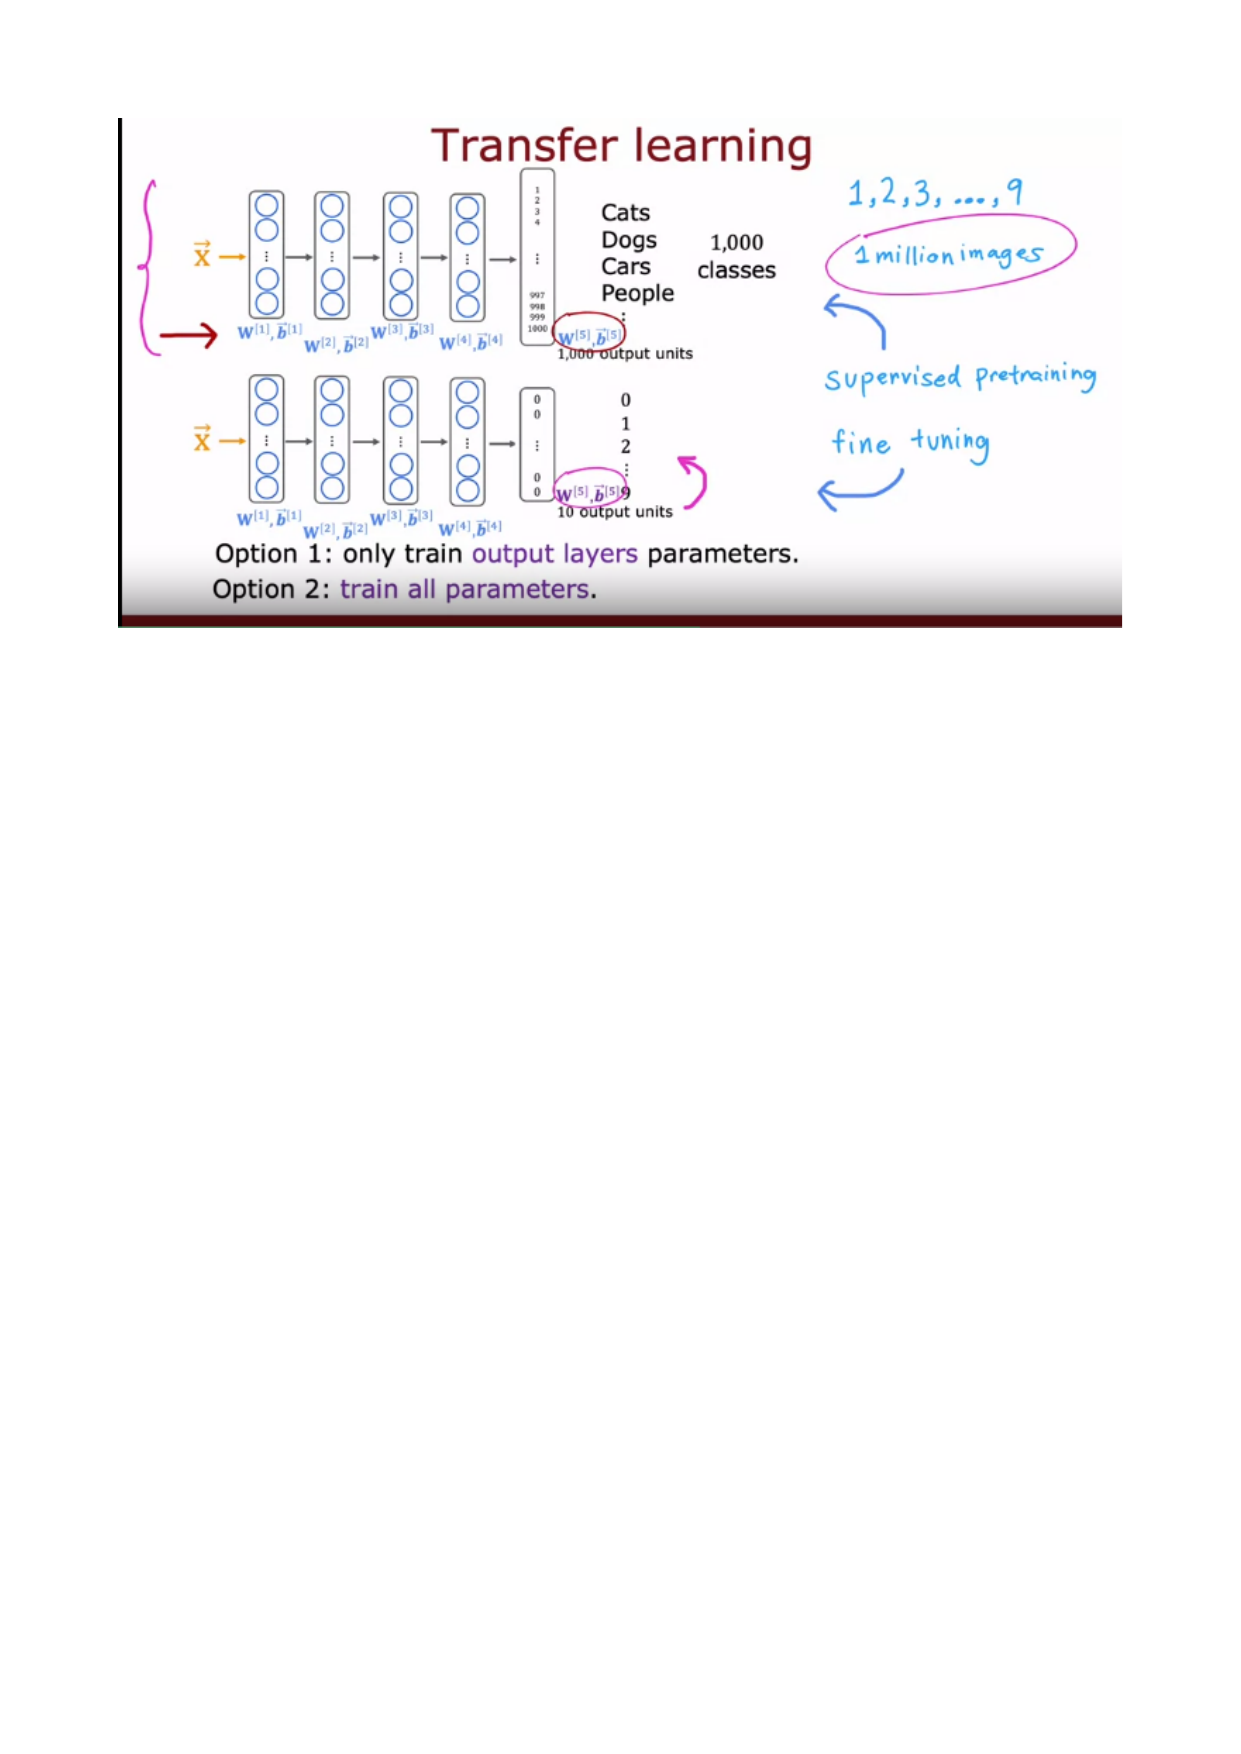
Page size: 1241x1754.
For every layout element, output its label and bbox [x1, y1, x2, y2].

picture [118, 118, 1123, 628]
